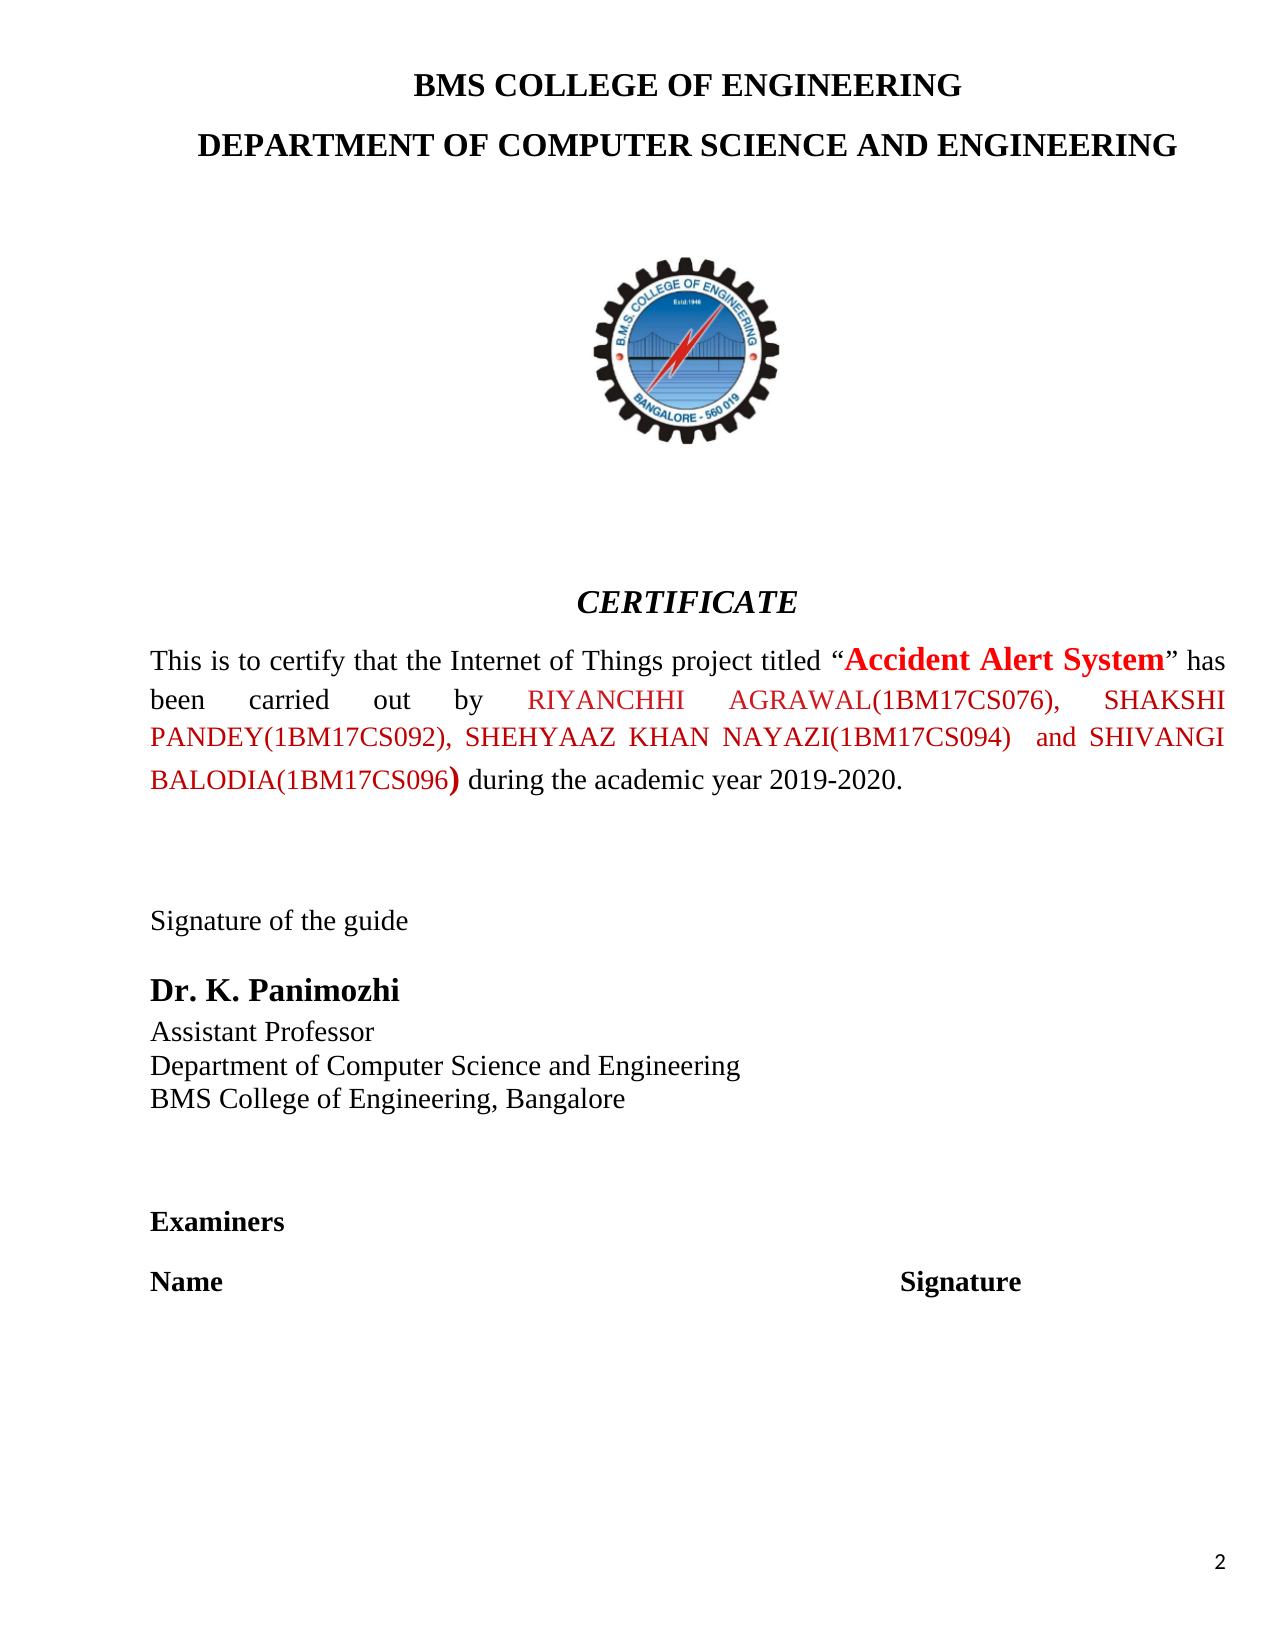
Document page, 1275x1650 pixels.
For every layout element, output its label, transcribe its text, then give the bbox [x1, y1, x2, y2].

text Name Signature [150, 1264, 1226, 1297]
text BMS COLLEGE OF ENGINEERING [150, 65, 1226, 103]
text Signature of the guide [150, 903, 1226, 937]
text BMS College of Engineering, Bangalore [150, 1081, 1226, 1115]
text Assistant Professor [150, 1014, 1226, 1048]
text Department of Computer Science and Engineering [150, 1048, 1226, 1081]
text Examiners [150, 1204, 1226, 1238]
text DEPARTMENT OF COMPUTER SCIENCE AND ENGINEERING [150, 126, 1226, 164]
text Dr. K. Panimozhi [150, 970, 1226, 1009]
text This is to certify that the Internet of Things project titled “Accident Alert System” has been carried out by RIYANCHHI AGRAWAL(1BM17CS076), SHAKSHI PANDEY(1BM17CS092), SHEHYAAZ KHAN NAYAZI(1BM17CS094) and SHIVANGI BALODIA(1BM17CS096) during the academic year 2019-2020. [150, 639, 1226, 797]
text CERTIFICATE [150, 582, 1226, 621]
picture [583, 251, 793, 451]
